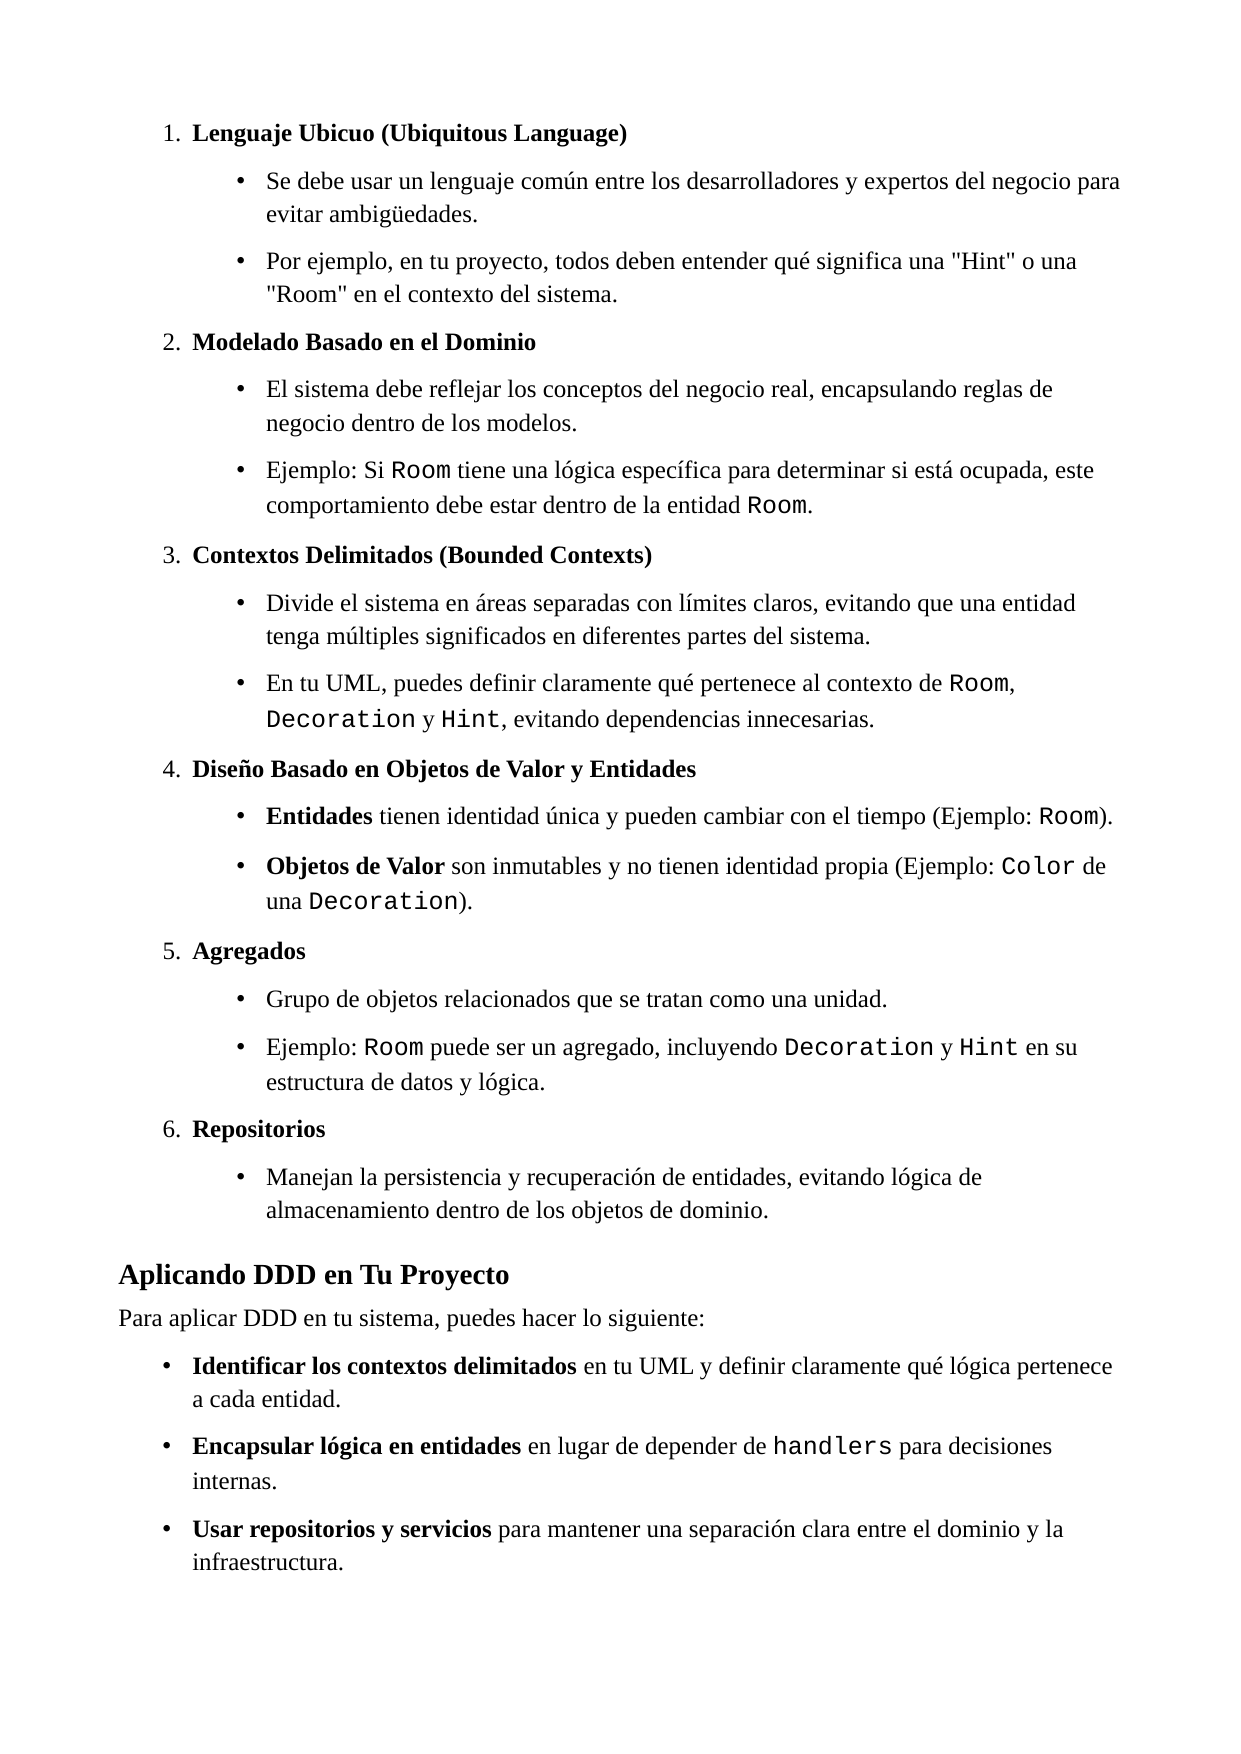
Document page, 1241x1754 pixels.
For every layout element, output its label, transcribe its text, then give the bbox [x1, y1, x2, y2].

list Contextos Delimitados (Bounded Contexts) [162, 540, 1122, 569]
list Lenguaje Ubicuo (Ubiquitous Language) [162, 118, 1122, 147]
list Entidades tienen identidad única y pueden cambiar con el tiempo (Ejemplo: Room). [236, 801, 1122, 832]
subtitle Aplicando DDD en Tu Proyecto [118, 1257, 1122, 1291]
list Ejemplo: Si Room tiene una lógica específica para determinar si está ocupada, este comportamiento debe estar dentro de la entidad Room. [236, 455, 1122, 521]
list Se debe usar un lenguaje común entre los desarrolladores y expertos del negocio para evitar ambigüedades. [236, 166, 1122, 227]
list Agregados [162, 936, 1122, 965]
list Diseño Basado en Objetos de Valor y Entidades [162, 754, 1122, 782]
list El sistema debe reflejar los conceptos del negocio real, encapsulando reglas de negocio dentro de los modelos. [236, 374, 1122, 436]
list Divide el sistema en áreas separadas con límites claros, evitando que una entidad tenga múltiples significados en diferentes partes del sistema. [236, 588, 1122, 650]
list Grupo de objetos relacionados que se tratan como una unidad. [236, 984, 1122, 1013]
list Identificar los contextos delimitados en tu UML y definir claramente qué lógica pertenece a cada entidad. [162, 1351, 1122, 1412]
list Manejan la persistencia y recuperación de entidades, evitando lógica de almacenamiento dentro de los objetos de dominio. [236, 1162, 1122, 1224]
list Por ejemplo, en tu proyecto, todos deben entender qué significa una "Hint" o una "Room" en el contexto del sistema. [236, 246, 1122, 308]
text Para aplicar DDD en tu sistema, puedes hacer lo siguiente: [118, 1303, 1122, 1332]
list Usar repositorios y servicios para mantener una separación clara entre el dominio y la infraestructura. [162, 1514, 1122, 1576]
list Ejemplo: Room puede ser un agregado, incluyendo Decoration y Hint en su estructura de datos y lógica. [236, 1032, 1122, 1095]
list Encapsular lógica en entidades en lugar de depender de handlers para decisiones internas. [162, 1431, 1122, 1495]
list Modelado Basado en el Dominio [162, 327, 1122, 356]
list Objetos de Valor son inmutables y no tienen identidad propia (Ejemplo: Color de una Decoration). [236, 851, 1122, 917]
list Repositorios [162, 1114, 1122, 1143]
list En tu UML, puedes definir claramente qué pertenece al contexto de Room, Decoration y Hint, evitando dependencias innecesarias. [236, 668, 1122, 734]
